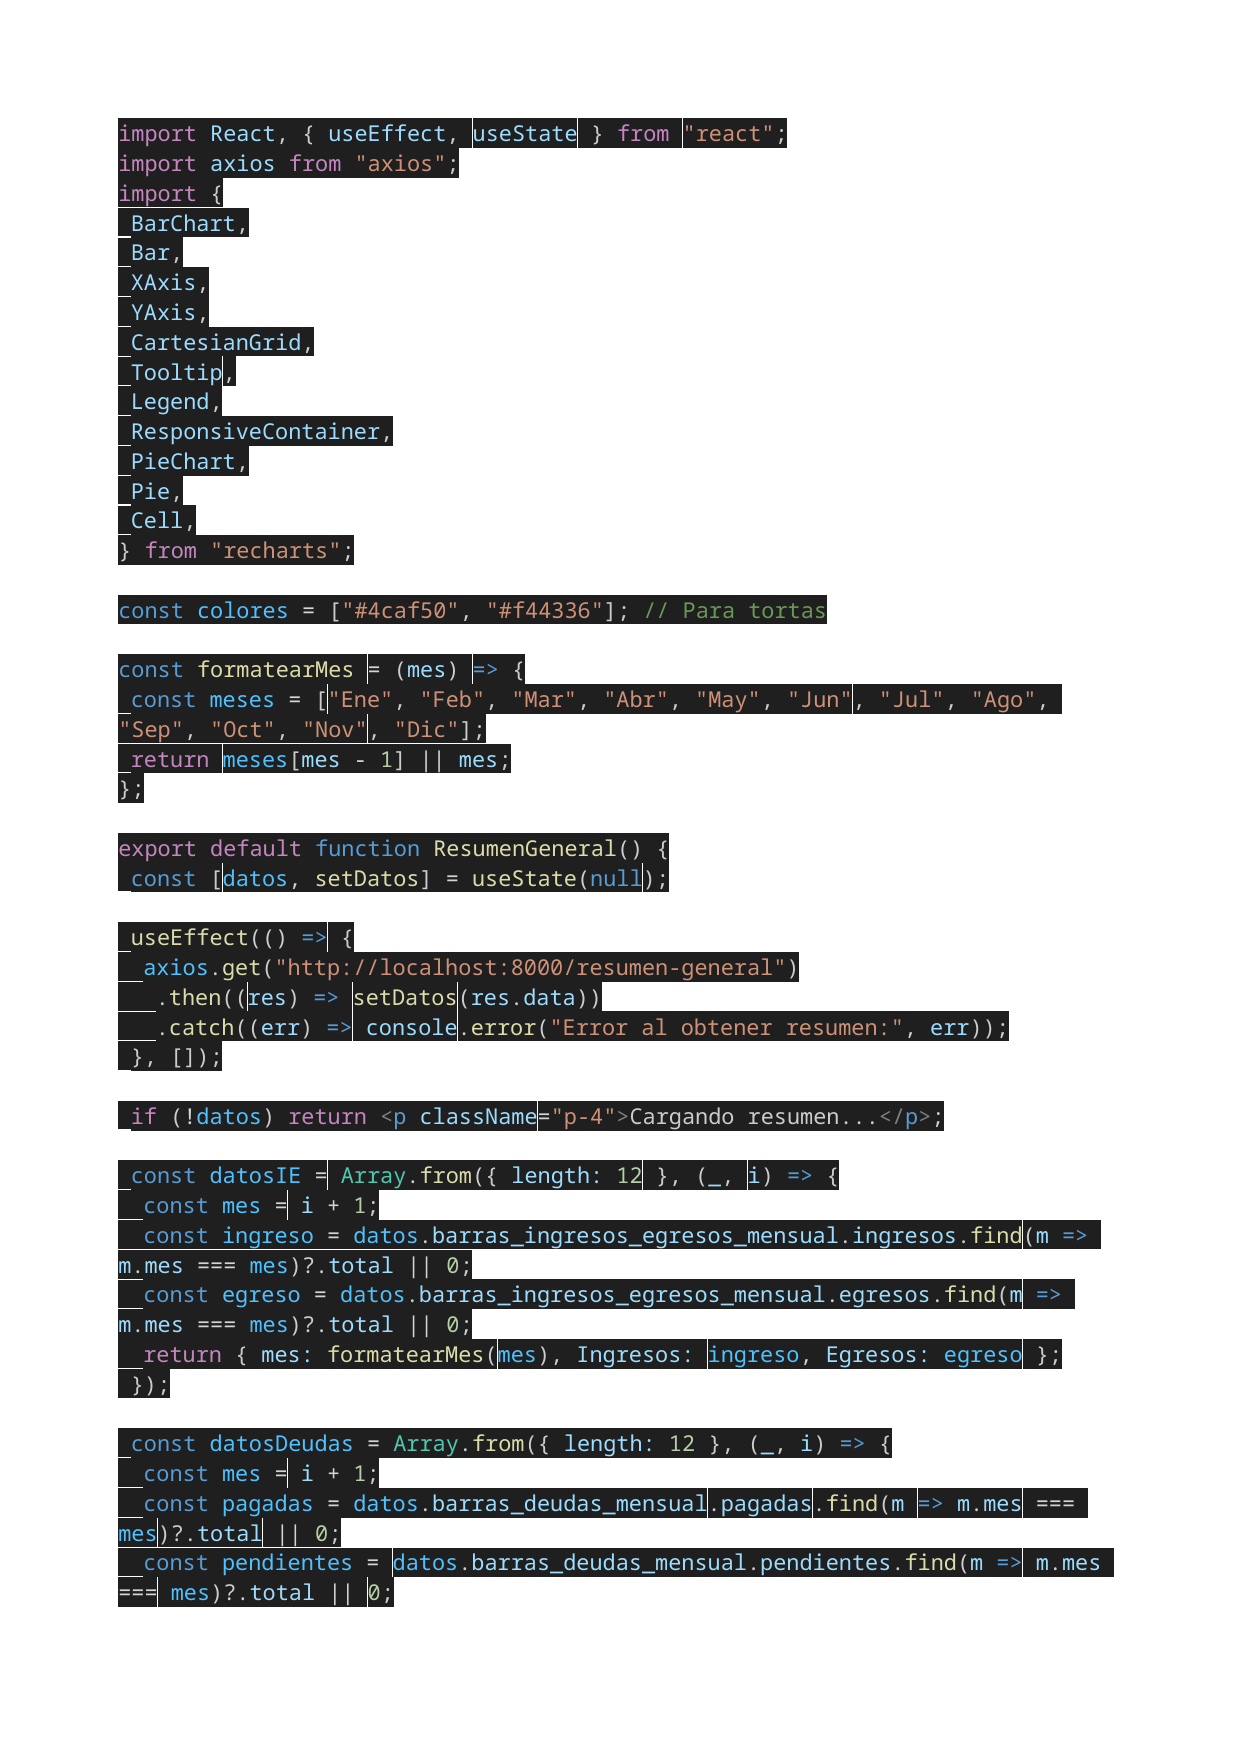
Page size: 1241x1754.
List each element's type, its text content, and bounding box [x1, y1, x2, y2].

text Legend, [118, 386, 1122, 416]
text if (!datos) return <p className="p-4">Cargando resumen...</p>; [118, 1101, 1122, 1131]
text BarChart, [118, 207, 1122, 237]
text XAxis, [118, 267, 1122, 297]
text .catch((err) => console.error("Error al obtener resumen:", err)); [118, 1011, 1122, 1041]
text const pendientes = datos.barras_deudas_mensual.pendientes.find(m => m.mes === mes)?.total || 0; [118, 1547, 1122, 1607]
text import axios from "axios"; [118, 148, 1122, 178]
text return { mes: formatearMes(mes), Ingresos: ingreso, Egresos: egreso }; [118, 1339, 1122, 1369]
text const meses = ["Ene", "Feb", "Mar", "Abr", "May", "Jun", "Jul", "Ago", "Sep", "Oct", "Nov", "Dic"]; [118, 684, 1122, 743]
text }); [118, 1369, 1122, 1398]
text const [datos, setDatos] = useState(null); [118, 863, 1122, 892]
text ResponsiveContainer, [118, 416, 1122, 446]
text Pie, [118, 476, 1122, 505]
text useEffect(() => { [118, 922, 1122, 952]
text YAxis, [118, 297, 1122, 327]
text Tooltip, [118, 356, 1122, 386]
text Cell, [118, 505, 1122, 535]
text import { [118, 178, 1122, 207]
text const mes = i + 1; [118, 1458, 1122, 1488]
text const pagadas = datos.barras_deudas_mensual.pagadas.find(m => m.mes === mes)?.total || 0; [118, 1488, 1122, 1547]
text import React, { useEffect, useState } from "react"; [118, 118, 1122, 148]
text CartesianGrid, [118, 327, 1122, 356]
text PieChart, [118, 446, 1122, 476]
text } from "recharts"; [118, 535, 1122, 565]
text const datosIE = Array.from({ length: 12 }, (_, i) => { [118, 1160, 1122, 1190]
text }; [118, 773, 1122, 803]
text const mes = i + 1; [118, 1190, 1122, 1220]
text const egreso = datos.barras_ingresos_egresos_mensual.egresos.find(m => m.mes === mes)?.total || 0; [118, 1279, 1122, 1339]
text return meses[mes - 1] || mes; [118, 743, 1122, 773]
text const ingreso = datos.barras_ingresos_egresos_mensual.ingresos.find(m => m.mes === mes)?.total || 0; [118, 1220, 1122, 1279]
text const colores = ["#4caf50", "#f44336"]; // Para tortas [118, 595, 1122, 624]
text }, []); [118, 1041, 1122, 1071]
text export default function ResumenGeneral() { [118, 833, 1122, 863]
text const datosDeudas = Array.from({ length: 12 }, (_, i) => { [118, 1428, 1122, 1458]
text const formatearMes = (mes) => { [118, 654, 1122, 684]
text axios.get("http://localhost:8000/resumen-general") [118, 952, 1122, 982]
text Bar, [118, 237, 1122, 267]
text .then((res) => setDatos(res.data)) [118, 982, 1122, 1011]
